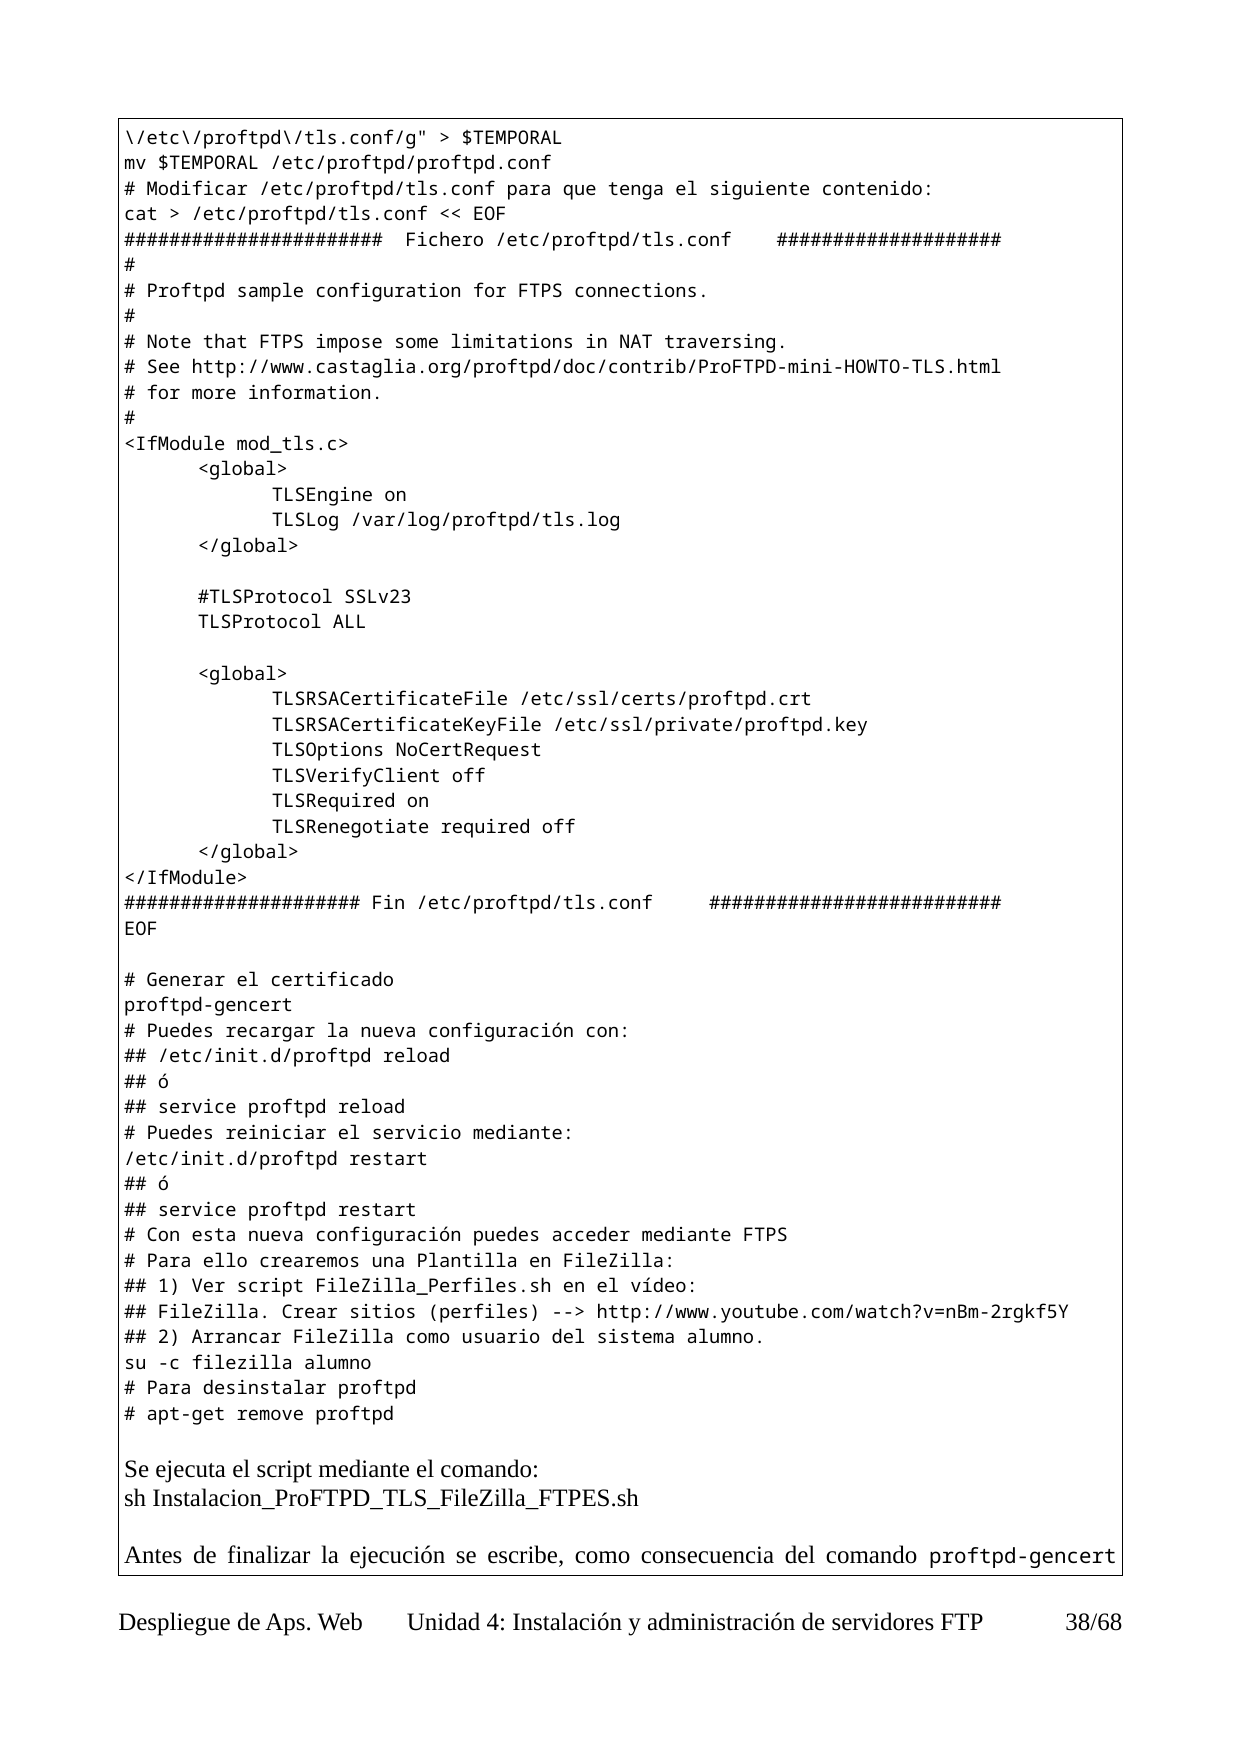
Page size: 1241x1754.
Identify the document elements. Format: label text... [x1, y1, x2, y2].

table_header \/etc\/proftpd\/tls.conf/g" > $TEMPORAL mv $TEMPORAL /etc/proftpd/proftpd.conf # Modificar /etc/proftpd/tls.conf para que tenga el siguiente contenido: cat > /etc/proftpd/tls.conf << EOF ####################### Fichero /etc/proftpd/tls.conf #################### # # Proftpd sample configuration for FTPS connections. # # Note that FTPS impose some limitations in NAT traversing. # See http://www.castaglia.org/proftpd/doc/contrib/ProFTPD-mini-HOWTO-TLS.html # for more information. # <IfModule mod_tls.c> <global> TLSEngine on TLSLog /var/log/proftpd/tls.log </global> #TLSProtocol SSLv23 TLSProtocol ALL <global> TLSRSACertificateFile /etc/ssl/certs/proftpd.crt TLSRSACertificateKeyFile /etc/ssl/private/proftpd.key TLSOptions NoCertRequest TLSVerifyClient off TLSRequired on TLSRenegotiate required off </global> </IfModule> ##################### Fin /etc/proftpd/tls.conf ########################## EOF # Generar el certificado proftpd-gencert # Puedes recargar la nueva configuración con: ## /etc/init.d/proftpd reload ## ó ## service proftpd reload # Puedes reiniciar el servicio mediante: /etc/init.d/proftpd restart ## ó ## service proftpd restart # Con esta nueva configuración puedes acceder mediante FTPS # Para ello crearemos una Plantilla en FileZilla: ## 1) Ver script FileZilla_Perfiles.sh en el vídeo: ## FileZilla. Crear sitios (perfiles) --> http://www.youtube.com/watch?v=nBm-2rgkf5Y ## 2) Arrancar FileZilla como usuario del sistema alumno. su -c filezilla alumno # Para desinstalar proftpd # apt-get remove proftpd Se ejecuta el script mediante el comando: sh Instalacion_ProFTPD_TLS_FileZilla_FTPES.sh Antes de finalizar la ejecución se escribe, como consecuencia del comando proftpd-gencert [119, 119, 1122, 1575]
